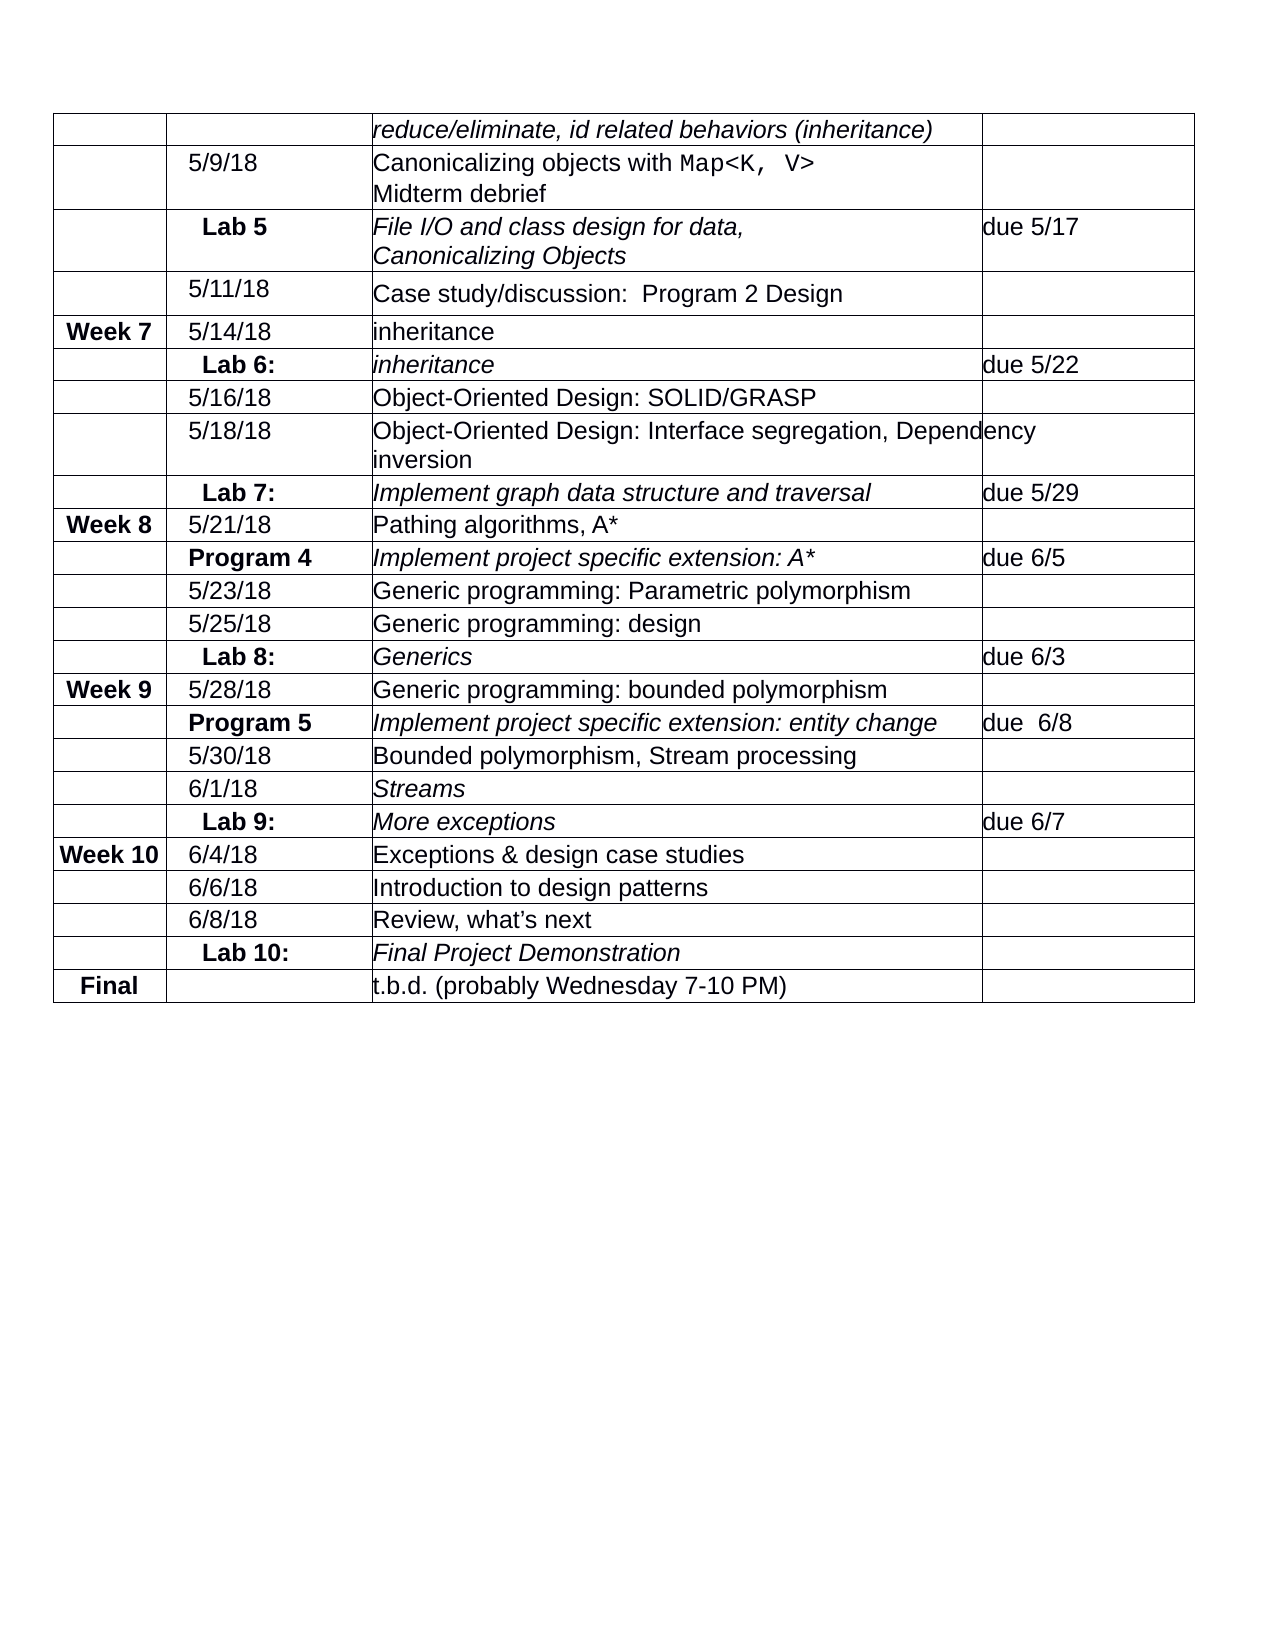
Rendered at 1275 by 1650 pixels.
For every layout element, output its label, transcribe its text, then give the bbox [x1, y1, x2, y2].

table_cell [983, 146, 1194, 209]
table_cell 5/14/18 [167, 316, 372, 347]
table_cell [54, 904, 166, 936]
table_cell [54, 772, 166, 804]
table_cell [167, 114, 372, 145]
table_cell Week 7 [54, 316, 166, 347]
table_cell Lab 8: [167, 641, 372, 672]
table_cell 6/4/18 [167, 838, 372, 870]
table_cell [54, 146, 166, 209]
table_cell [983, 871, 1194, 903]
table_cell Final Project Demonstration [373, 937, 982, 969]
table_cell reduce/eliminate, id related behaviors (inheritance) [373, 114, 982, 145]
table_cell [54, 706, 166, 738]
table_cell [54, 210, 166, 271]
table_cell Review, what’s next [373, 904, 982, 936]
table_cell [54, 381, 166, 413]
table_cell [54, 739, 166, 771]
table_cell [983, 937, 1194, 969]
table_cell [983, 381, 1194, 413]
table_cell Generic programming: bounded polymorphism [373, 674, 982, 705]
table_cell File I/O and class design for data, Canonicalizing Objects [373, 210, 982, 271]
table_cell [983, 114, 1194, 145]
table_cell Streams [373, 772, 982, 804]
table_cell [983, 838, 1194, 870]
table_cell 5/18/18 [167, 414, 372, 475]
table_cell Implement graph data structure and traversal [373, 476, 982, 508]
table_cell Object-Oriented Design: Interface segregation, Dependency inversion [373, 414, 982, 475]
table_cell 6/1/18 [167, 772, 372, 804]
table_cell Lab 9: [167, 805, 372, 837]
table_cell Exceptions & design case studies [373, 838, 982, 870]
table_cell [983, 272, 1194, 314]
table_cell [54, 608, 166, 639]
table_cell [54, 114, 166, 145]
table_cell due 6/8 [983, 706, 1194, 738]
table_cell due 6/7 [983, 805, 1194, 837]
table_cell [983, 575, 1194, 607]
table_cell due 6/5 [983, 542, 1194, 574]
table_cell [54, 871, 166, 903]
table_cell Lab 7: [167, 476, 372, 508]
table_cell Week 8 [54, 509, 166, 541]
table_cell 5/23/18 [167, 575, 372, 607]
table_cell Implement project specific extension: A* [373, 542, 982, 574]
table_cell Final [54, 970, 166, 1002]
table_cell Lab 6: [167, 349, 372, 380]
table_cell inheritance [373, 316, 982, 347]
table_cell Program 5 [167, 706, 372, 738]
table_cell Generic programming: design [373, 608, 982, 639]
table_cell [983, 739, 1194, 771]
table_cell Week 10 [54, 838, 166, 870]
table_cell Canonicalizing objects with Map<K, V> Midterm debrief [373, 146, 982, 209]
table_cell Implement project specific extension: entity change [373, 706, 982, 738]
table_cell Week 9 [54, 674, 166, 705]
table_cell [54, 937, 166, 969]
table_cell 6/6/18 [167, 871, 372, 903]
table_cell [54, 414, 166, 475]
table_cell 5/11/18 [167, 272, 372, 314]
table_cell due 5/29 [983, 476, 1194, 508]
table_cell Lab 10: [167, 937, 372, 969]
table_cell due 5/17 [983, 210, 1194, 271]
table_cell Bounded polymorphism, Stream processing [373, 739, 982, 771]
table_cell More exceptions [373, 805, 982, 837]
table_cell [983, 904, 1194, 936]
table_cell Program 4 [167, 542, 372, 574]
table_cell Generic programming: Parametric polymorphism [373, 575, 982, 607]
table_cell 6/8/18 [167, 904, 372, 936]
table_cell Case study/discussion: Program 2 Design [373, 272, 982, 314]
table_cell [54, 641, 166, 672]
table_cell [983, 772, 1194, 804]
table_cell [54, 349, 166, 380]
table_cell 5/30/18 [167, 739, 372, 771]
table_cell 5/9/18 [167, 146, 372, 209]
table_cell t.b.d. (probably Wednesday 7-10 PM) [373, 970, 982, 1002]
table_cell [983, 608, 1194, 639]
table_cell [54, 575, 166, 607]
table_cell Pathing algorithms, A* [373, 509, 982, 541]
table_cell [983, 414, 1194, 475]
table_cell 5/21/18 [167, 509, 372, 541]
table_cell [983, 674, 1194, 705]
table_cell 5/16/18 [167, 381, 372, 413]
table_cell Lab 5 [167, 210, 372, 271]
table_cell Object-Oriented Design: SOLID/GRASP [373, 381, 982, 413]
table_cell 5/25/18 [167, 608, 372, 639]
table_cell [167, 970, 372, 1002]
table_cell [54, 476, 166, 508]
table_cell 5/28/18 [167, 674, 372, 705]
table_cell Generics [373, 641, 982, 672]
table_cell [983, 316, 1194, 347]
table_cell inheritance [373, 349, 982, 380]
table_cell [983, 970, 1194, 1002]
table_cell [983, 509, 1194, 541]
table_cell [54, 272, 166, 314]
table_cell Introduction to design patterns [373, 871, 982, 903]
table_cell [54, 805, 166, 837]
table_cell due 6/3 [983, 641, 1194, 672]
table_cell [54, 542, 166, 574]
table_cell due 5/22 [983, 349, 1194, 380]
